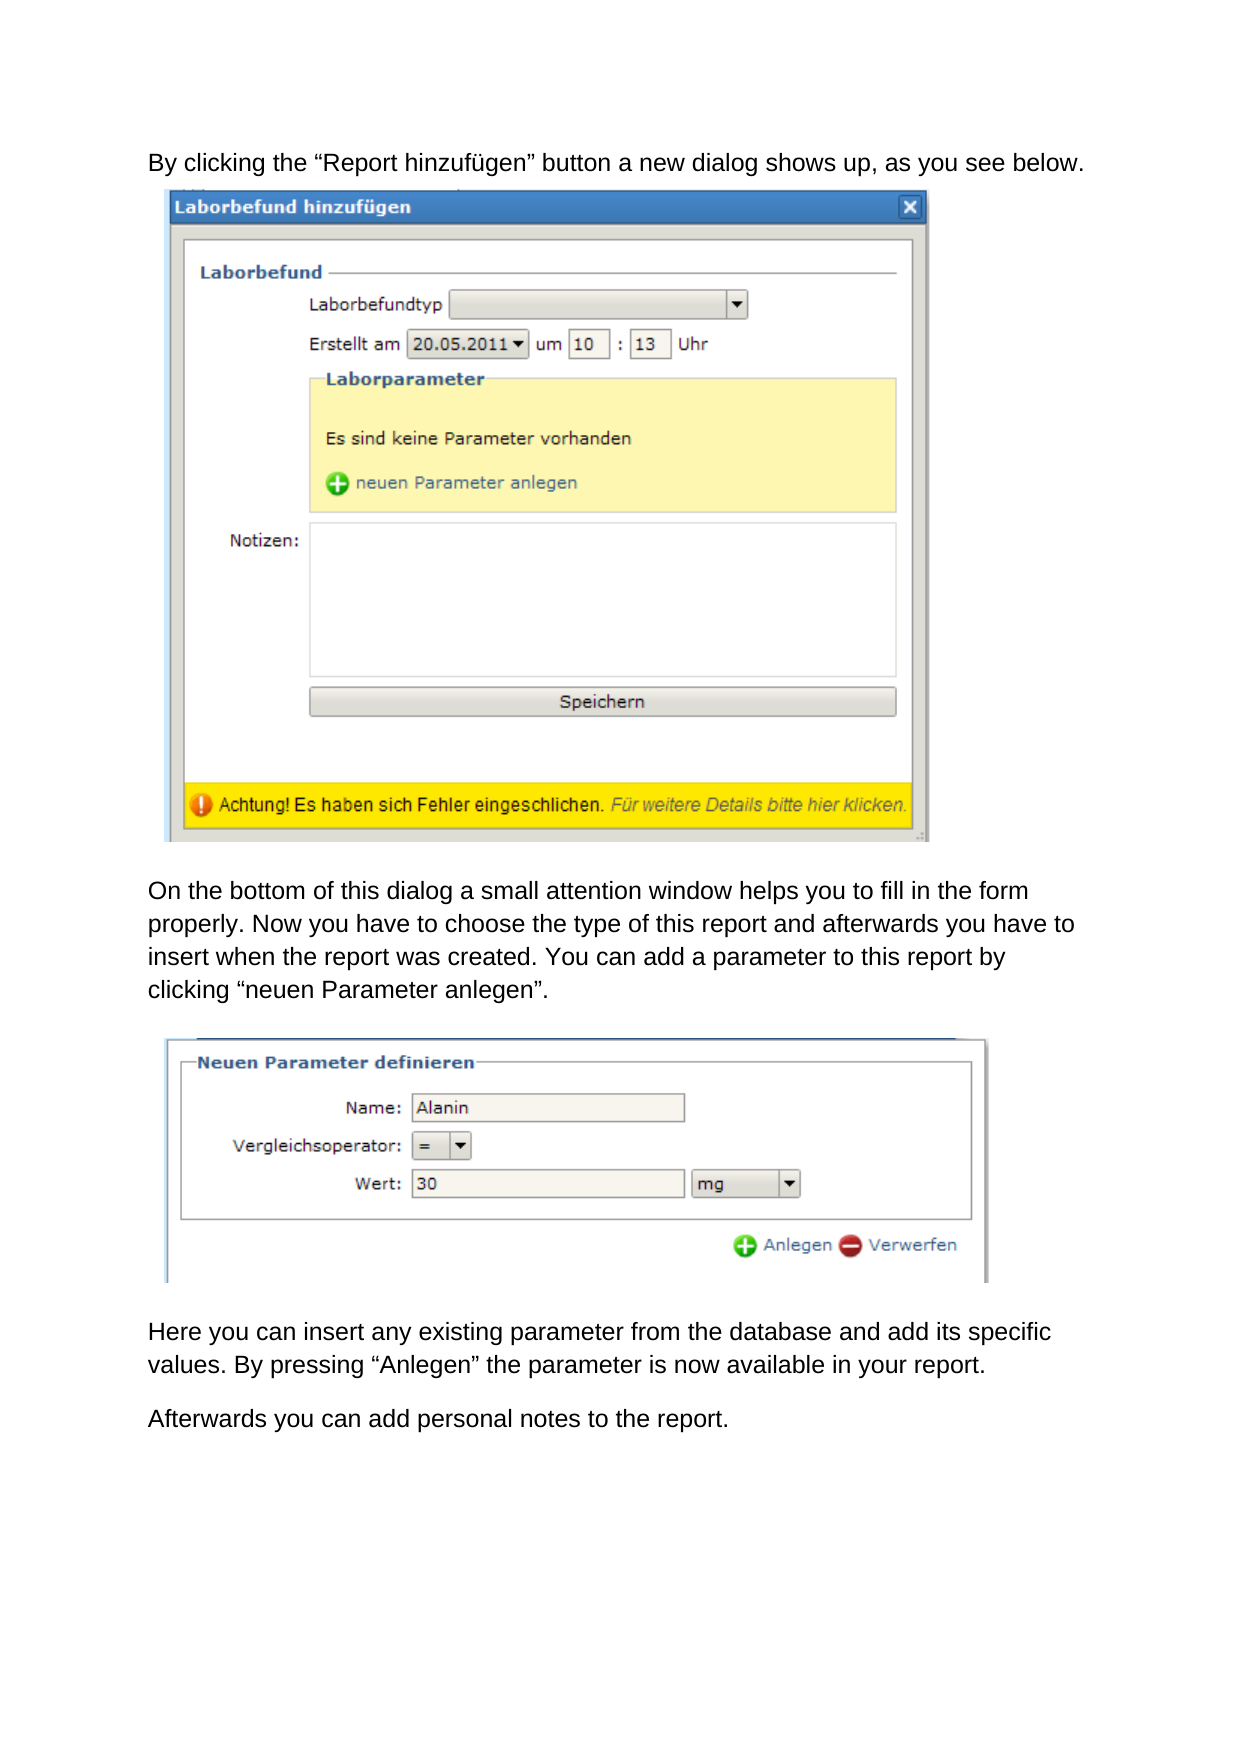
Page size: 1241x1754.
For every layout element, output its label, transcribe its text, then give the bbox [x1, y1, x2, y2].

picture [164, 189, 930, 842]
text On the bottom of this dialog a small attention window helps you to fill in the form properly. Now you have to choose the type of this report and afterwards you have to insert when the report was created. You can add a parameter to this report by clicking “neuen Parameter anlegen”. [148, 876, 1093, 1004]
picture [164, 1038, 989, 1283]
text Afterwards you can add personal notes to the report. [148, 1404, 1093, 1432]
text By clicking the “Report hinzufügen” button a new dialog shows up, as you see below. [148, 148, 1093, 851]
text Here you can insert any existing parameter from the database and add its specific values. By pressing “Anlegen” the parameter is now available in your report. [148, 1317, 1093, 1378]
